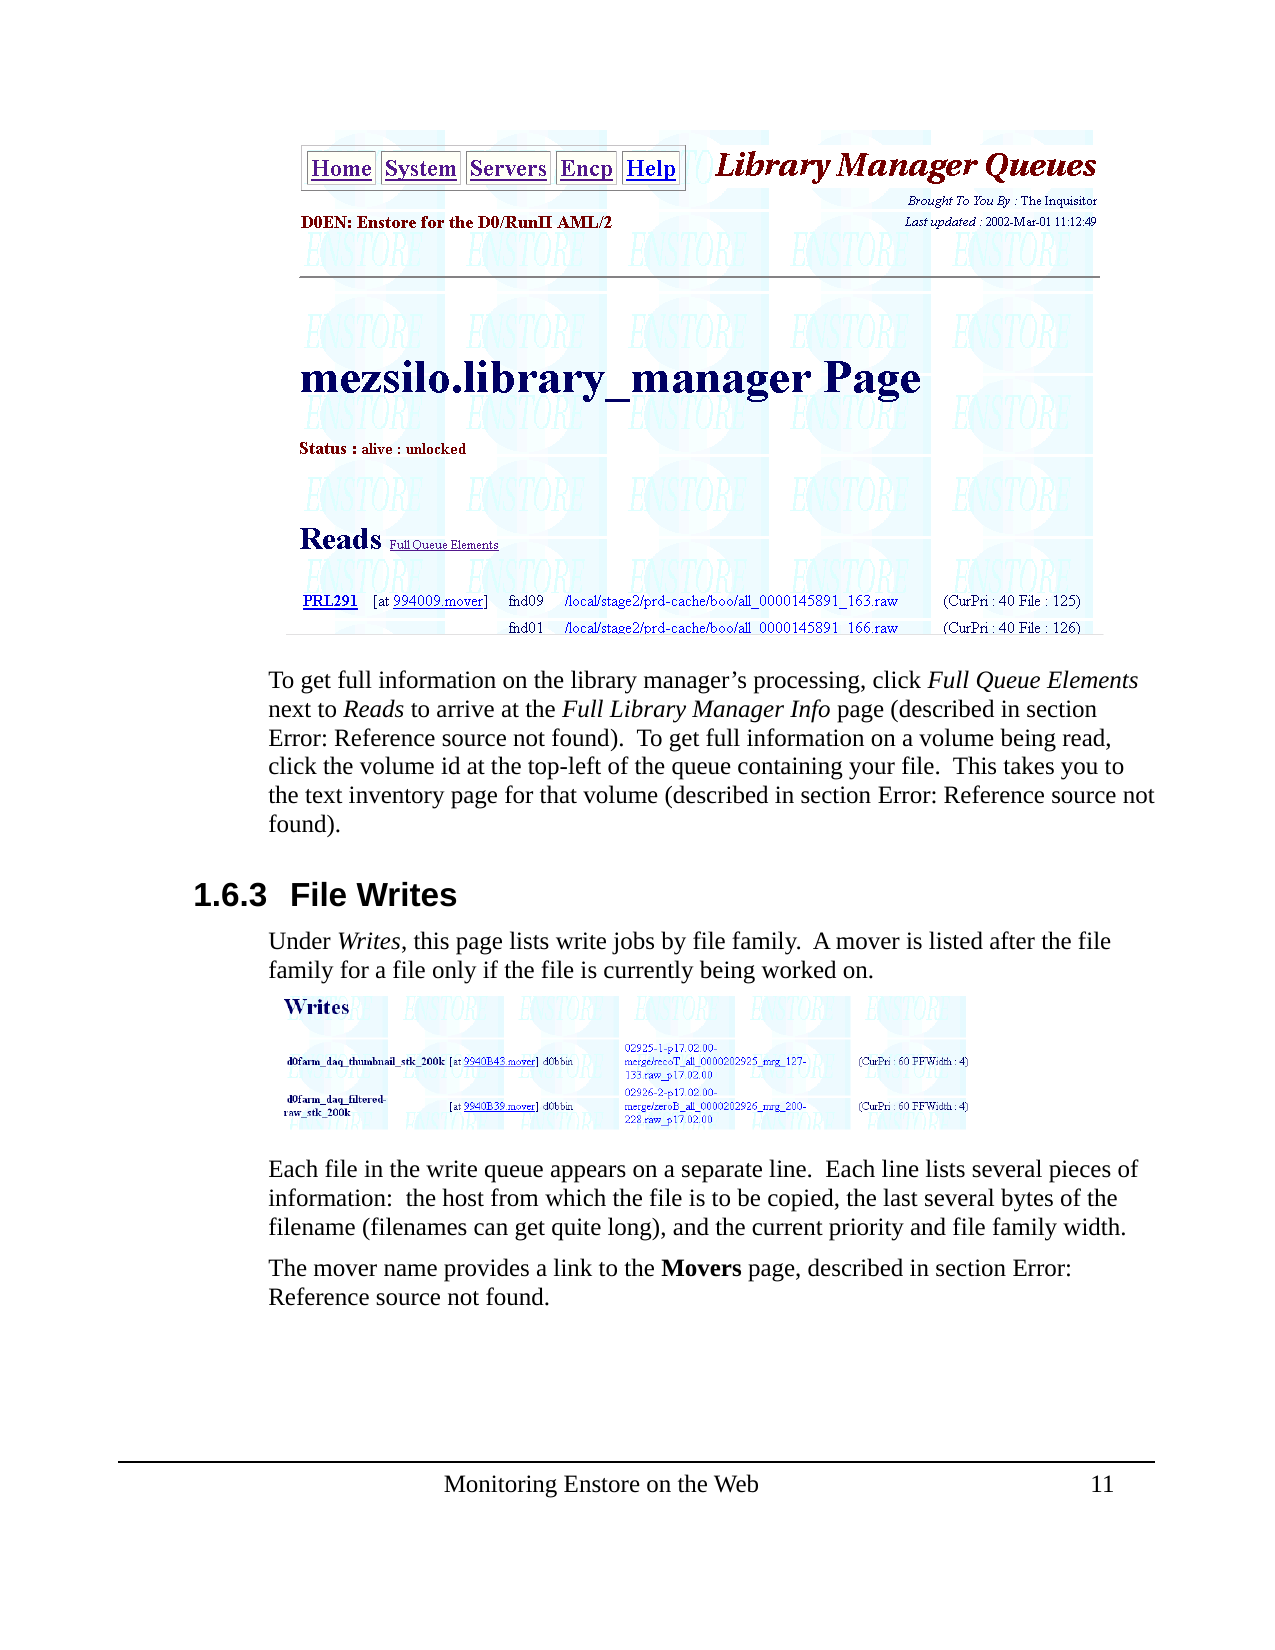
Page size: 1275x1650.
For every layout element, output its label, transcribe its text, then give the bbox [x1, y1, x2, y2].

text Under Writes, this page lists write jobs by file family. A mover is listed after the file family for a file only if the file is currently being worked on. lmq_writes 210 [268, 926, 1157, 1142]
text Each file in the write queue appears on a separate line. Each line lists several pieces of information: the host from which the file is to be copied, the last several bytes of the filename (filenames can get quite long), and the current priority and file family width. [268, 1154, 1157, 1241]
text libmanqueues.gif 150 [268, 118, 1157, 653]
text To get full information on the library manager’s processing, click Full Queue Elements next to Reads to arrive at the Full Library Manager Info page (described in section ). To get full information on a volume being read, click the volume id at the top-left of the queue containing your file. This takes you to the text inventory page for that volume (described in section ). [268, 665, 1157, 838]
text The mover name provides a link to the Movers page, described in section . [268, 1253, 1157, 1311]
subtitle File Writes [156, 875, 1157, 914]
